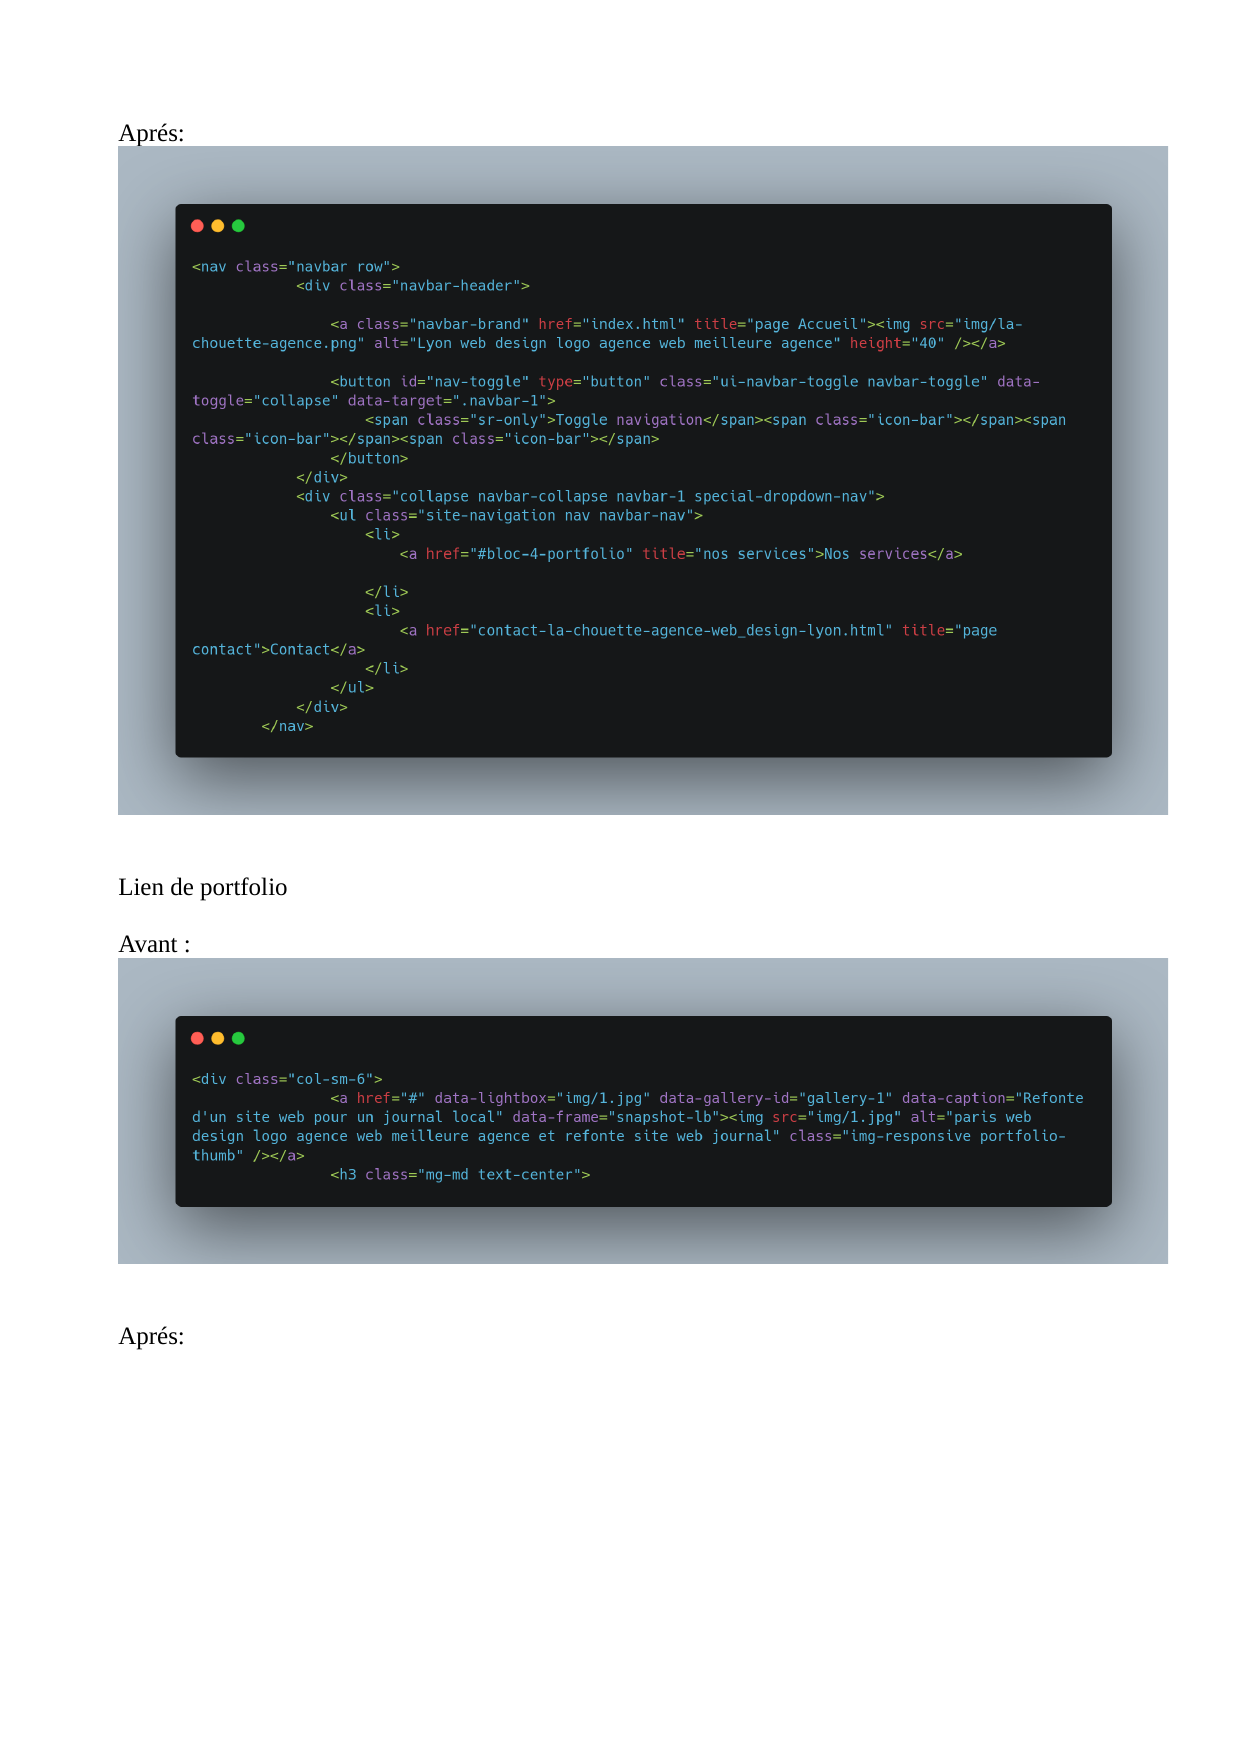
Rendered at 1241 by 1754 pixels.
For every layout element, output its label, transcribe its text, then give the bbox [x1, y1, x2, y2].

text Aprés: [118, 118, 1168, 146]
text Lien de portfolio [118, 872, 1168, 901]
picture [118, 146, 1169, 815]
text Aprés: [118, 1321, 1168, 1350]
picture [118, 958, 1169, 1264]
text Avant : [118, 929, 1168, 958]
